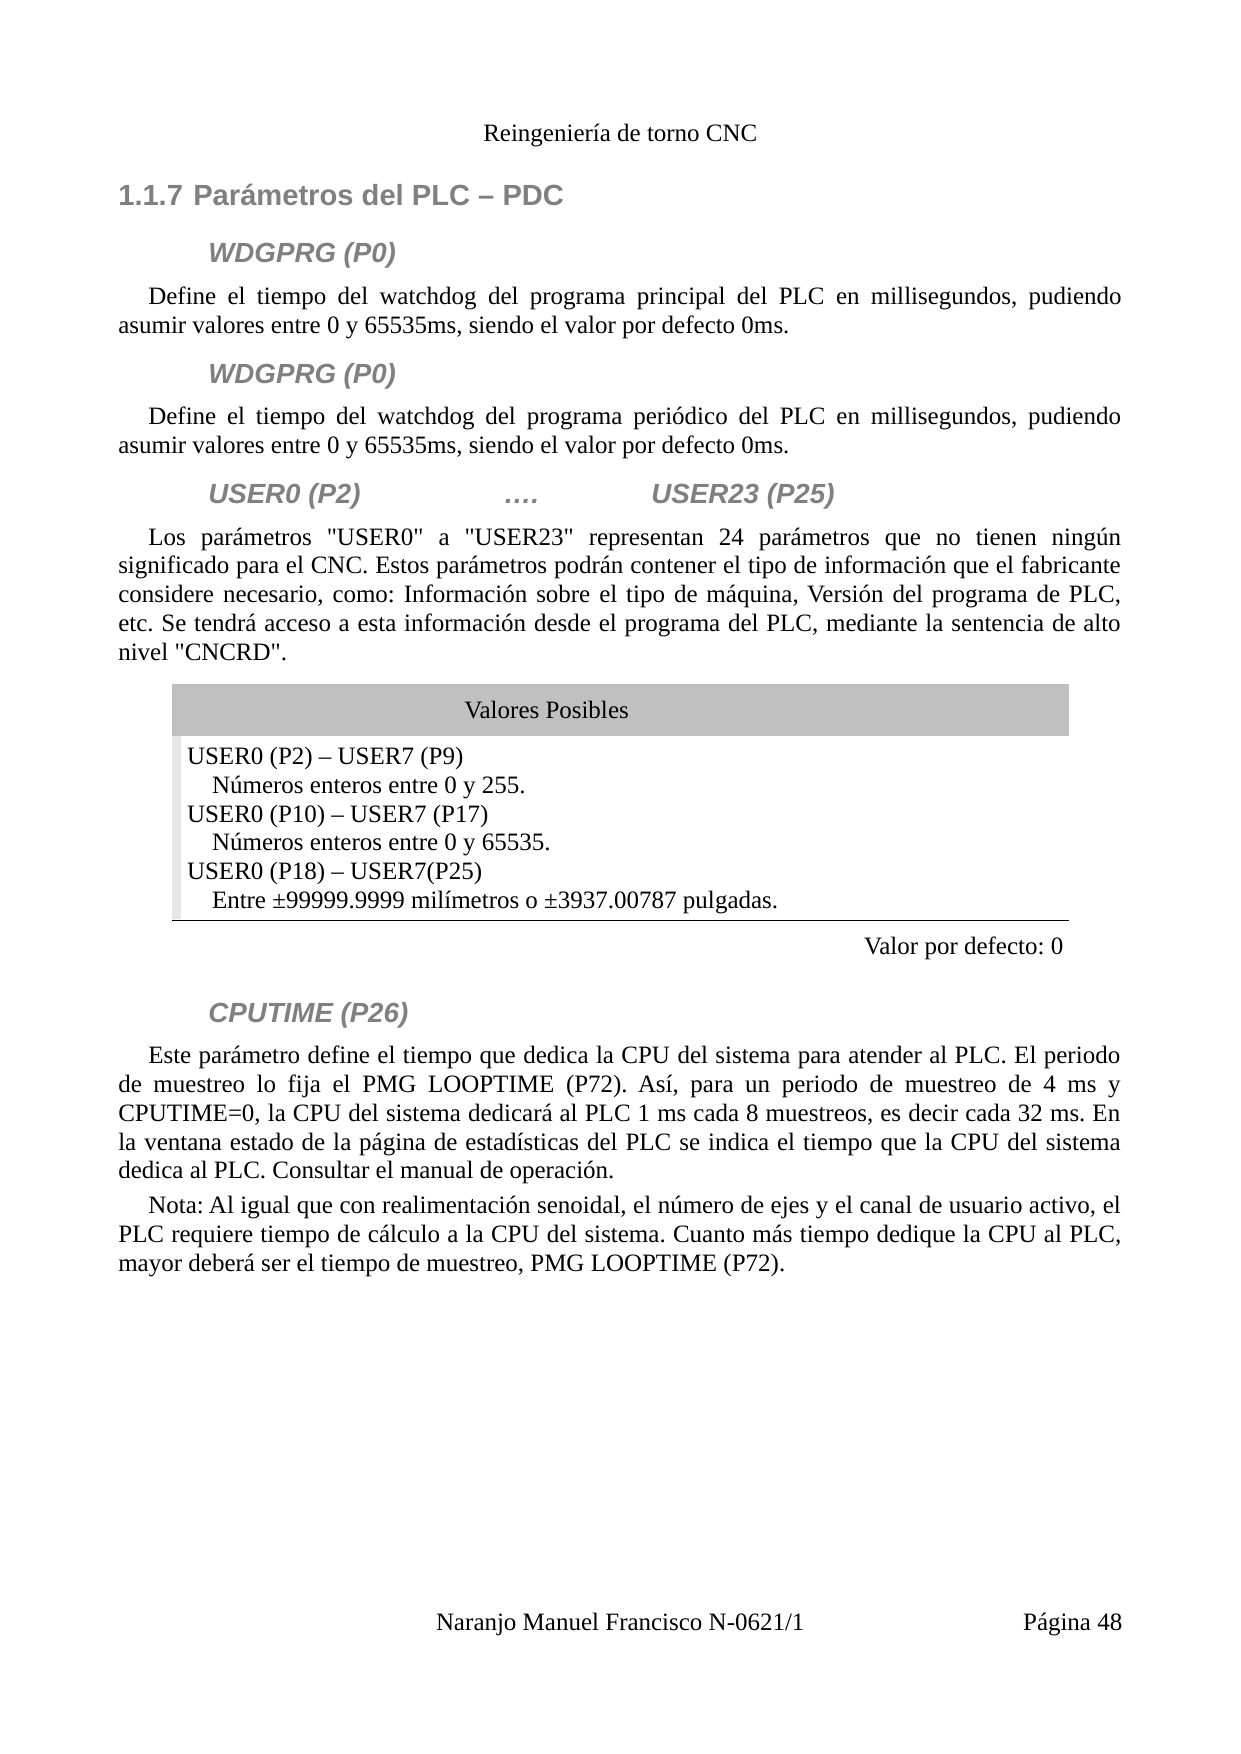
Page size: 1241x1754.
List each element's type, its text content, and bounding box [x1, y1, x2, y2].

text Los parámetros "USER0" a "USER23" representan 24 parámetros que no tienen ningún significado para el CNC. Estos parámetros podrán contener el tipo de información que el fabricante considere necesario, como: Información sobre el tipo de máquina, Versión del programa de PLC, etc. Se tendrá acceso a esta información desde el programa del PLC, mediante la sentencia de alto nivel "CNCRD". [118, 522, 1122, 666]
subtitle WDGPRG (P0) [118, 237, 1122, 268]
subtitle USER0 (P2) …. USER23 (P25) [118, 477, 1122, 509]
text Define el tiempo del watchdog del programa principal del PLC en millisegundos, pudiendo asumir valores entre 0 y 65535ms, siendo el valor por defecto 0ms. [118, 281, 1122, 338]
text Este parámetro define el tiempo que dedica la CPU del sistema para atender al PLC. El periodo de muestreo lo fija el PMG LOOPTIME (P72). Así, para un periodo de muestreo de 4 ms y CPUTIME=0, la CPU del sistema dedicará al PLC 1 ms cada 8 muestreos, es decir cada 32 ms. En la ventana estado de la página de estadísticas del PLC se indica el tiempo que la CPU del sistema dedica al PLC. Consultar el manual de operación. [118, 1040, 1122, 1184]
subtitle Parámetros del PLC – PDC [118, 178, 1122, 212]
table_cell USER0 (P2) – USER7 (P9) Números enteros entre 0 y 255. USER0 (P10) – USER7 (P17) Números enteros entre 0 y 65535. USER0 (P18) – USER7(P25) Entre ±99999.9999 milímetros o ±3937.00787 pulgadas. [181, 736, 1069, 919]
table_cell [172, 736, 181, 919]
table_header [172, 684, 181, 736]
table_cell Valor por defecto: 0 [172, 921, 1069, 972]
table_header Valores Posibles [181, 684, 912, 736]
text Define el tiempo del watchdog del programa periódico del PLC en millisegundos, pudiendo asumir valores entre 0 y 65535ms, siendo el valor por defecto 0ms. [118, 401, 1122, 459]
subtitle CPUTIME (P26) [118, 996, 1122, 1028]
subtitle WDGPRG (P0) [118, 357, 1122, 389]
text Nota: Al igual que con realimentación senoidal, el número de ejes y el canal de usuario activo, el PLC requiere tiempo de cálculo a la CPU del sistema. Cuanto más tiempo dedique la CPU al PLC, mayor deberá ser el tiempo de muestreo, PMG LOOPTIME (P72). [118, 1190, 1122, 1276]
table_header [912, 684, 1069, 736]
